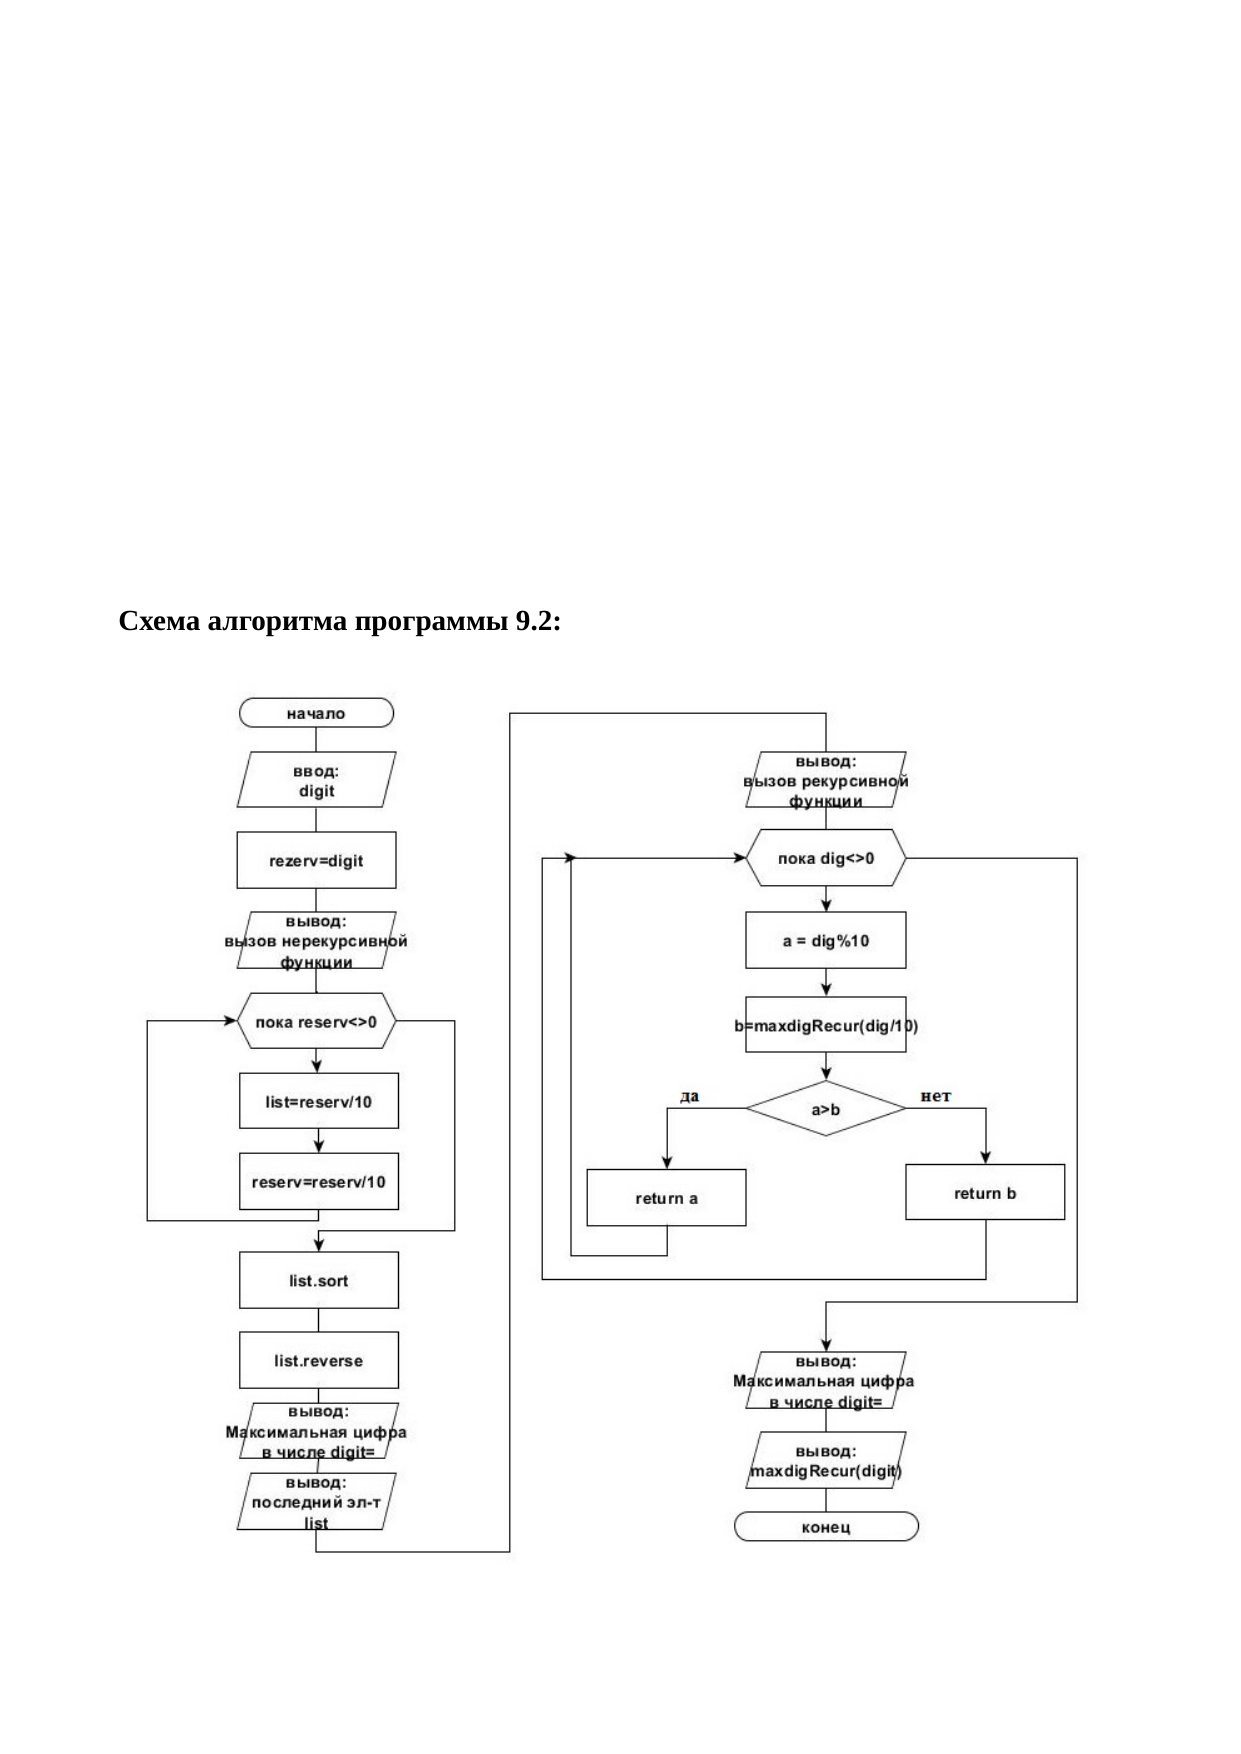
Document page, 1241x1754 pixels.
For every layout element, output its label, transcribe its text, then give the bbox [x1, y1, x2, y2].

picture [118, 664, 1123, 1579]
text Схема алгоритма программы 9.2: [118, 603, 1122, 637]
